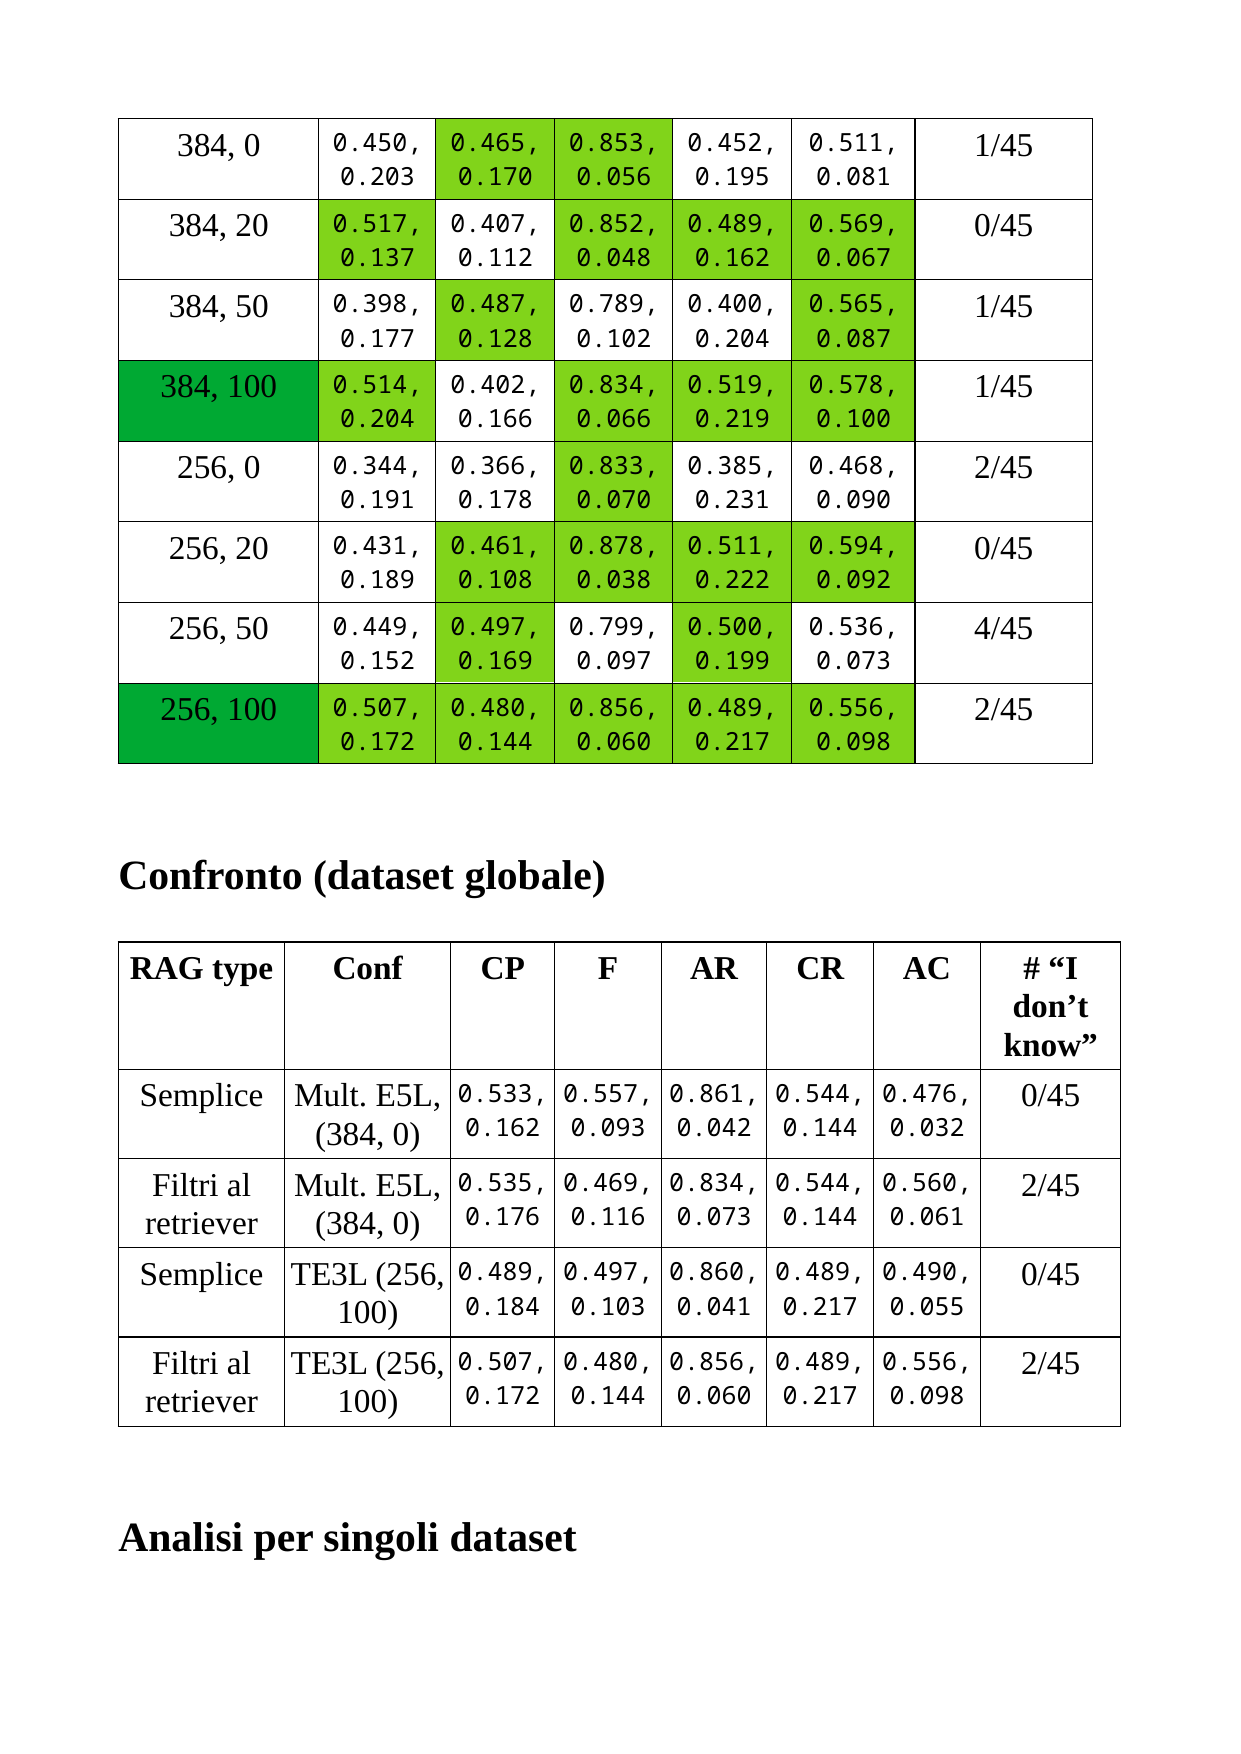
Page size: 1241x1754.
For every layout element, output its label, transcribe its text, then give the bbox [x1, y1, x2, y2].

table_cell 1/45 [916, 361, 1092, 441]
table_cell 2/45 [981, 1159, 1120, 1247]
table_cell 0.789, 0.102 [555, 280, 672, 360]
table_cell 0.556, 0.098 [792, 684, 914, 763]
table_cell 0.489, 0.217 [767, 1248, 873, 1336]
table_cell TE3L (256, 100) [285, 1248, 450, 1336]
table_cell 0.856, 0.060 [555, 684, 672, 763]
table_cell 0.489, 0.184 [451, 1248, 554, 1336]
table_cell 4/45 [916, 603, 1092, 682]
table_cell 384, 20 [119, 200, 318, 279]
table_header AC [874, 943, 980, 1069]
table_cell 0/45 [916, 200, 1092, 279]
table_header # “I don’t know” [981, 943, 1120, 1069]
table_cell 0.489, 0.162 [673, 200, 791, 279]
table_cell 0.452, 0.195 [673, 119, 791, 199]
table_cell 0.497, 0.169 [436, 603, 554, 682]
table_cell 0.533, 0.162 [451, 1070, 554, 1158]
table_cell 0/45 [981, 1070, 1120, 1158]
table_cell 0.799, 0.097 [555, 603, 672, 682]
table_cell 0.366, 0.178 [436, 442, 554, 521]
table_header F [555, 943, 661, 1069]
table_cell 0.544, 0.144 [767, 1070, 873, 1158]
table_cell 0.497, 0.103 [555, 1248, 661, 1336]
table_cell 0.519, 0.219 [673, 361, 791, 441]
table_cell 256, 0 [119, 442, 318, 521]
table_cell 0.500, 0.199 [673, 603, 791, 682]
text Confronto (dataset globale) [118, 850, 1122, 898]
table_cell 0.431, 0.189 [319, 522, 435, 602]
table_cell 0.535, 0.176 [451, 1159, 554, 1247]
table_cell TE3L (256, 100) [285, 1338, 450, 1426]
table_cell 0.557, 0.093 [555, 1070, 661, 1158]
table_cell 384, 50 [119, 280, 318, 360]
table_cell 0.594, 0.092 [792, 522, 914, 602]
text Analisi per singoli dataset [118, 1513, 1122, 1561]
table_cell 0.450, 0.203 [319, 119, 435, 199]
table_cell 0.834, 0.073 [662, 1159, 766, 1247]
table_cell 0.856, 0.060 [662, 1338, 766, 1426]
table_cell 0.833, 0.070 [555, 442, 672, 521]
table_cell 0.511, 0.222 [673, 522, 791, 602]
table_header RAG type [119, 943, 284, 1069]
table_cell Semplice [119, 1070, 284, 1158]
table_cell 256, 50 [119, 603, 318, 682]
table_cell 0.344, 0.191 [319, 442, 435, 521]
table_cell 0.860, 0.041 [662, 1248, 766, 1336]
table_header CP [451, 943, 554, 1069]
table_cell 2/45 [916, 442, 1092, 521]
table_cell 0.402, 0.166 [436, 361, 554, 441]
table_cell 0.565, 0.087 [792, 280, 914, 360]
table_cell 0/45 [916, 522, 1092, 602]
table_cell 0.852, 0.048 [555, 200, 672, 279]
table_cell 0.861, 0.042 [662, 1070, 766, 1158]
table_cell Semplice [119, 1248, 284, 1336]
table_cell 384, 100 [119, 361, 318, 441]
table_header Conf [285, 943, 450, 1069]
table_cell 0.487, 0.128 [436, 280, 554, 360]
table_cell 0.407, 0.112 [436, 200, 554, 279]
table_header AR [662, 943, 766, 1069]
table_cell 0.507, 0.172 [451, 1338, 554, 1426]
table_cell 0.489, 0.217 [767, 1338, 873, 1426]
table_cell 0.400, 0.204 [673, 280, 791, 360]
table_cell 0.385, 0.231 [673, 442, 791, 521]
table_cell 256, 100 [119, 684, 318, 763]
table_header CR [767, 943, 873, 1069]
table_cell 0.507, 0.172 [319, 684, 435, 763]
table_cell Mult. E5L, (384, 0) [285, 1159, 450, 1247]
table_cell 0.449, 0.152 [319, 603, 435, 682]
table_cell 0.468, 0.090 [792, 442, 914, 521]
table_cell Mult. E5L, (384, 0) [285, 1070, 450, 1158]
table_cell 0.517, 0.137 [319, 200, 435, 279]
table_cell Filtri al retriever [119, 1338, 284, 1426]
table_cell 0.489, 0.217 [673, 684, 791, 763]
table_cell 0.853, 0.056 [555, 119, 672, 199]
table_cell 0.469, 0.116 [555, 1159, 661, 1247]
table_cell 0.480, 0.144 [436, 684, 554, 763]
table_cell 0.560, 0.061 [874, 1159, 980, 1247]
table_cell 2/45 [981, 1338, 1120, 1426]
table_cell 0.398, 0.177 [319, 280, 435, 360]
table_cell 0.536, 0.073 [792, 603, 914, 682]
table_cell 0.834, 0.066 [555, 361, 672, 441]
table_cell 0.511, 0.081 [792, 119, 914, 199]
table_cell 256, 20 [119, 522, 318, 602]
table_cell 0.569, 0.067 [792, 200, 914, 279]
table_cell 0.544, 0.144 [767, 1159, 873, 1247]
table_cell 0.461, 0.108 [436, 522, 554, 602]
table_cell 0.480, 0.144 [555, 1338, 661, 1426]
table_cell Filtri al retriever [119, 1159, 284, 1247]
table_cell 0.556, 0.098 [874, 1338, 980, 1426]
table_cell 384, 0 [119, 119, 318, 199]
table_cell 0.514, 0.204 [319, 361, 435, 441]
table_cell 2/45 [916, 684, 1092, 763]
table_cell 0.476, 0.032 [874, 1070, 980, 1158]
table_cell 0.465, 0.170 [436, 119, 554, 199]
table_cell 0.490, 0.055 [874, 1248, 980, 1336]
table_cell 0.578, 0.100 [792, 361, 914, 441]
table_cell 1/45 [916, 119, 1092, 199]
table_cell 1/45 [916, 280, 1092, 360]
table_cell 0/45 [981, 1248, 1120, 1336]
table_cell 0.878, 0.038 [555, 522, 672, 602]
